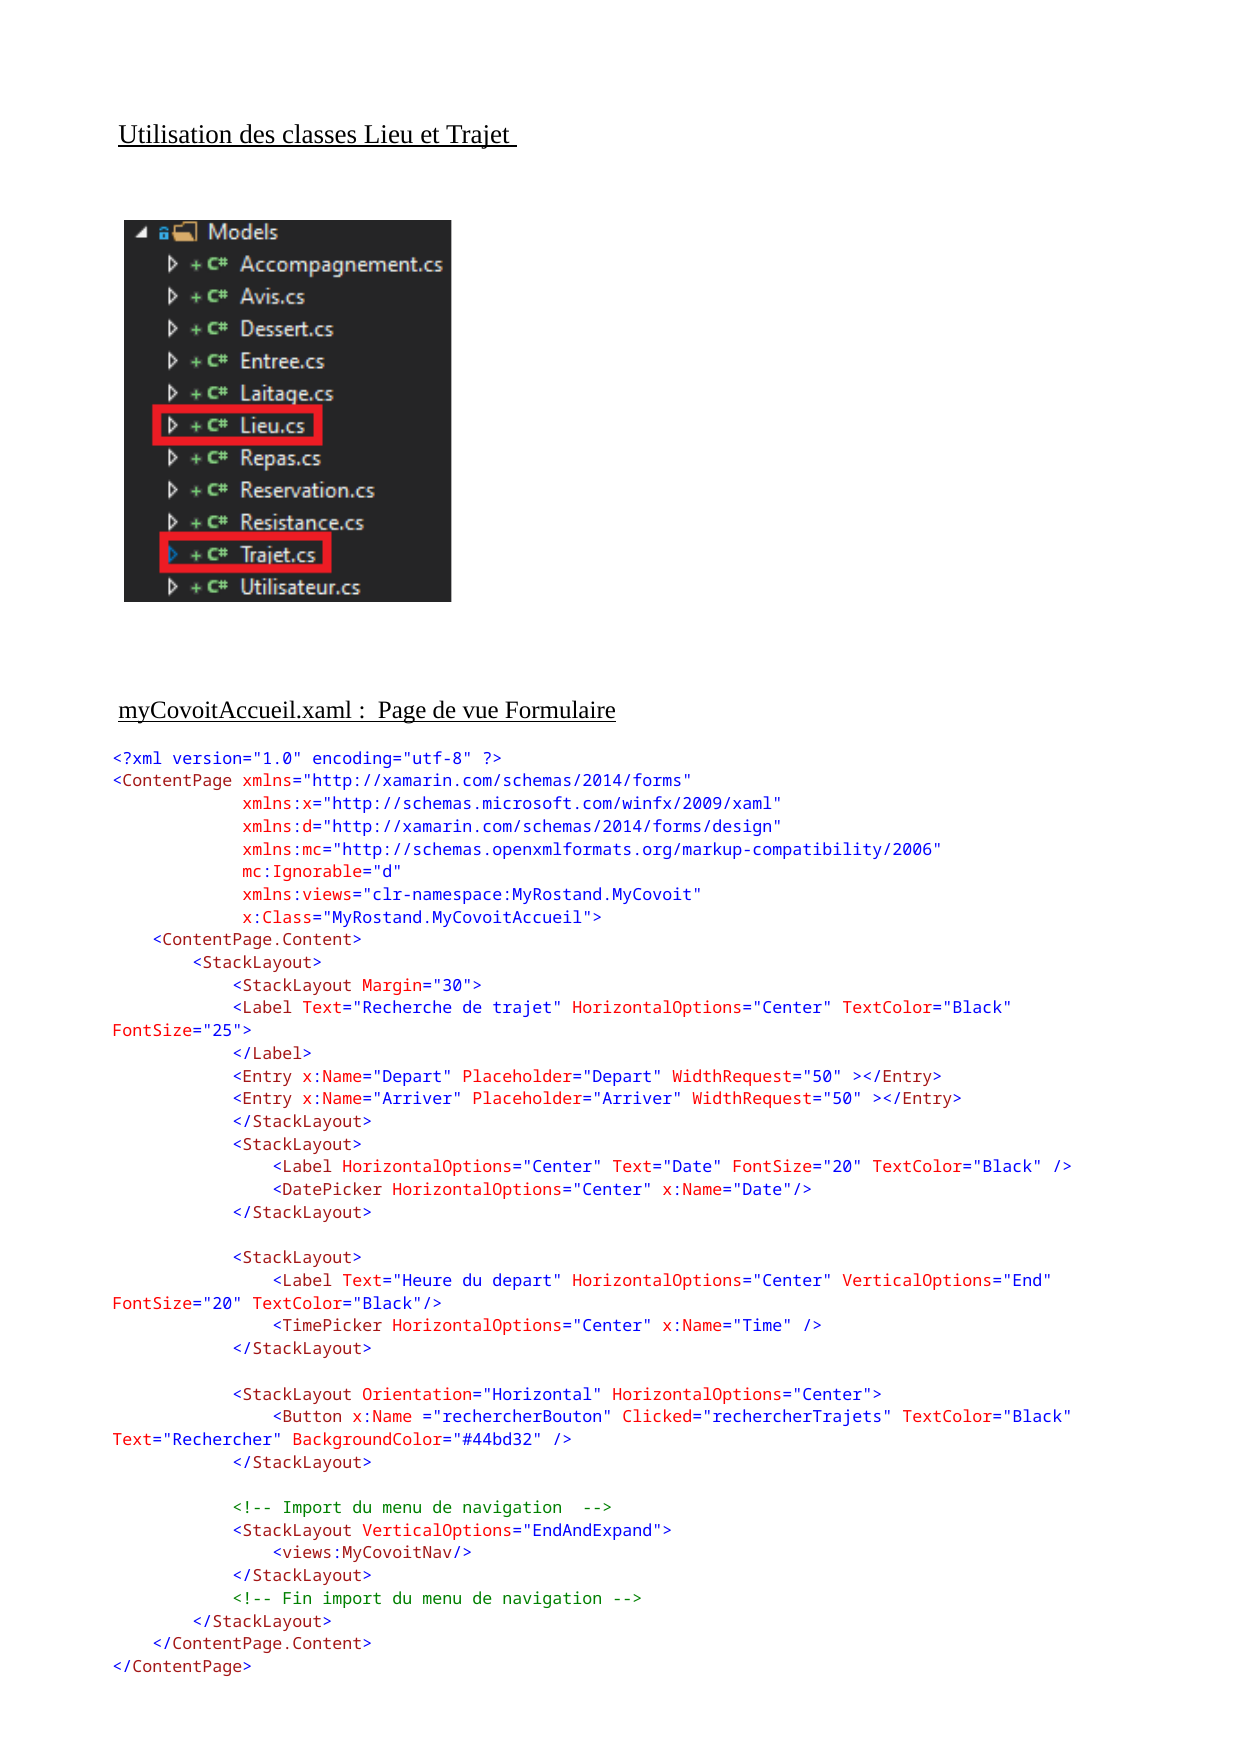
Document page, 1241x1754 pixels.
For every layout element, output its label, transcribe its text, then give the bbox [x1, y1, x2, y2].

text myCovoitAccueil.xaml : Page de vue Formulaire [118, 696, 1122, 724]
picture [124, 220, 452, 602]
text Utilisation des classes Lieu et Trajet [118, 118, 1122, 149]
